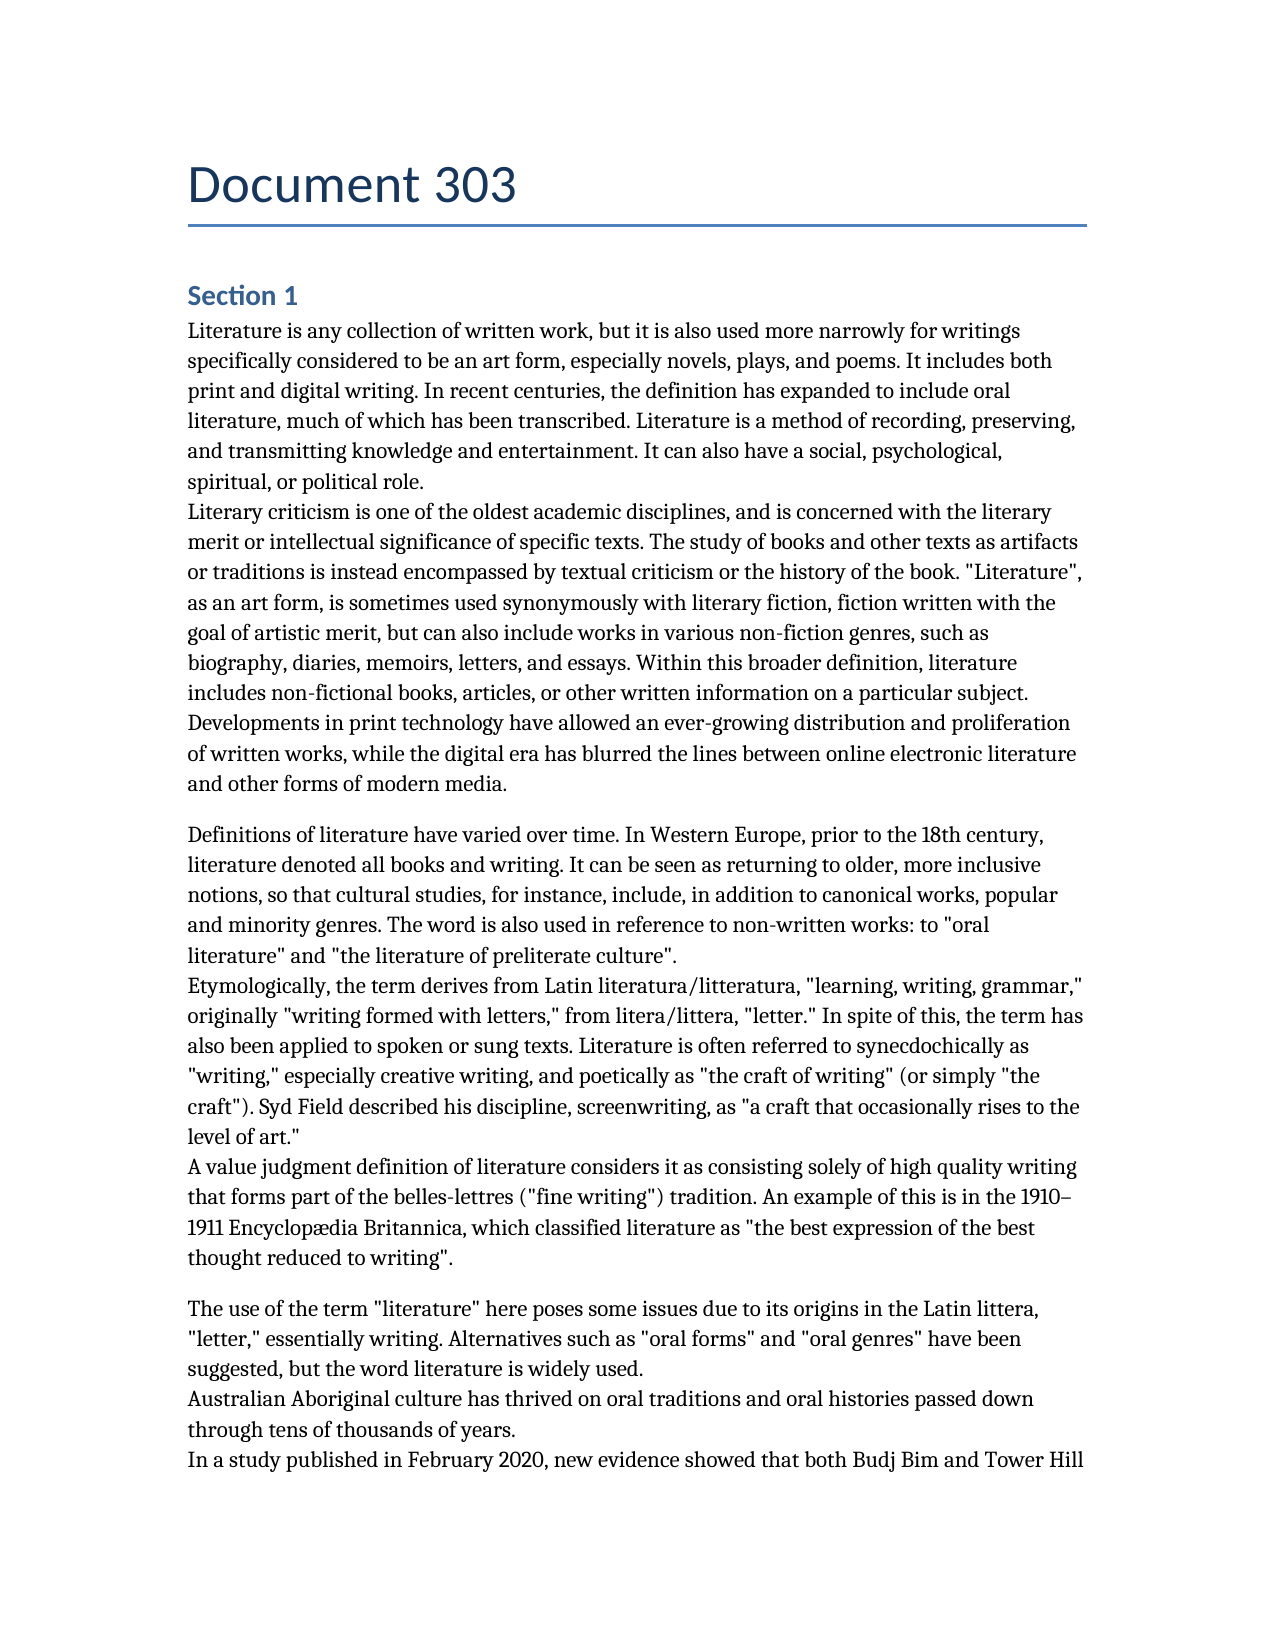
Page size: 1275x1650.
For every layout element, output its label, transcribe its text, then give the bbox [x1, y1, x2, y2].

title Document 303 [187, 150, 1087, 227]
text Literature is any collection of written work, but it is also used more narrowly for writings specifically considered to be an art form, especially novels, plays, and poems. It includes both print and digital writing. In recent centuries, the definition has expanded to include oral literature, much of which has been transcribed. Literature is a method of recording, preserving, and transmitting knowledge and entertainment. It can also have a social, psychological, spiritual, or political role. Literary criticism is one of the oldest academic disciplines, and is concerned with the literary merit or intellectual significance of specific texts. The study of books and other texts as artifacts or traditions is instead encompassed by textual criticism or the history of the book. "Literature", as an art form, is sometimes used synonymously with literary fiction, fiction written with the goal of artistic merit, but can also include works in various non-fiction genres, such as biography, diaries, memoirs, letters, and essays. Within this broader definition, literature includes non-fictional books, articles, or other written information on a particular subject. Developments in print technology have allowed an ever-growing distribution and proliferation of written works, while the digital era has blurred the lines between online electronic literature and other forms of modern media. [187, 317, 1087, 797]
subtitle Section 1 [187, 277, 1087, 312]
text Definitions of literature have varied over time. In Western Europe, prior to the 18th century, literature denoted all books and writing. It can be seen as returning to older, more inclusive notions, so that cultural studies, for instance, include, in addition to canonical works, popular and minority genres. The word is also used in reference to non-written works: to "oral literature" and "the literature of preliterate culture". Etymologically, the term derives from Latin literatura/litteratura, "learning, writing, grammar," originally "writing formed with letters," from litera/littera, "letter." In spite of this, the term has also been applied to spoken or sung texts. Literature is often referred to synecdochically as "writing," especially creative writing, and poetically as "the craft of writing" (or simply "the craft"). Syd Field described his discipline, screenwriting, as "a craft that occasionally rises to the level of art." A value judgment definition of literature considers it as consisting solely of high quality writing that forms part of the belles-lettres ("fine writing") tradition. An example of this is in the 1910–1911 Encyclopædia Britannica, which classified literature as "the best expression of the best thought reduced to writing". [187, 822, 1087, 1271]
text The use of the term "literature" here poses some issues due to its origins in the Latin littera, "letter," essentially writing. Alternatives such as "oral forms" and "oral genres" have been suggested, but the word literature is widely used. Australian Aboriginal culture has thrived on oral traditions and oral histories passed down through tens of thousands of years. In a study published in February 2020, new evidence showed that both Budj Bim and Tower Hill [187, 1296, 1087, 1473]
